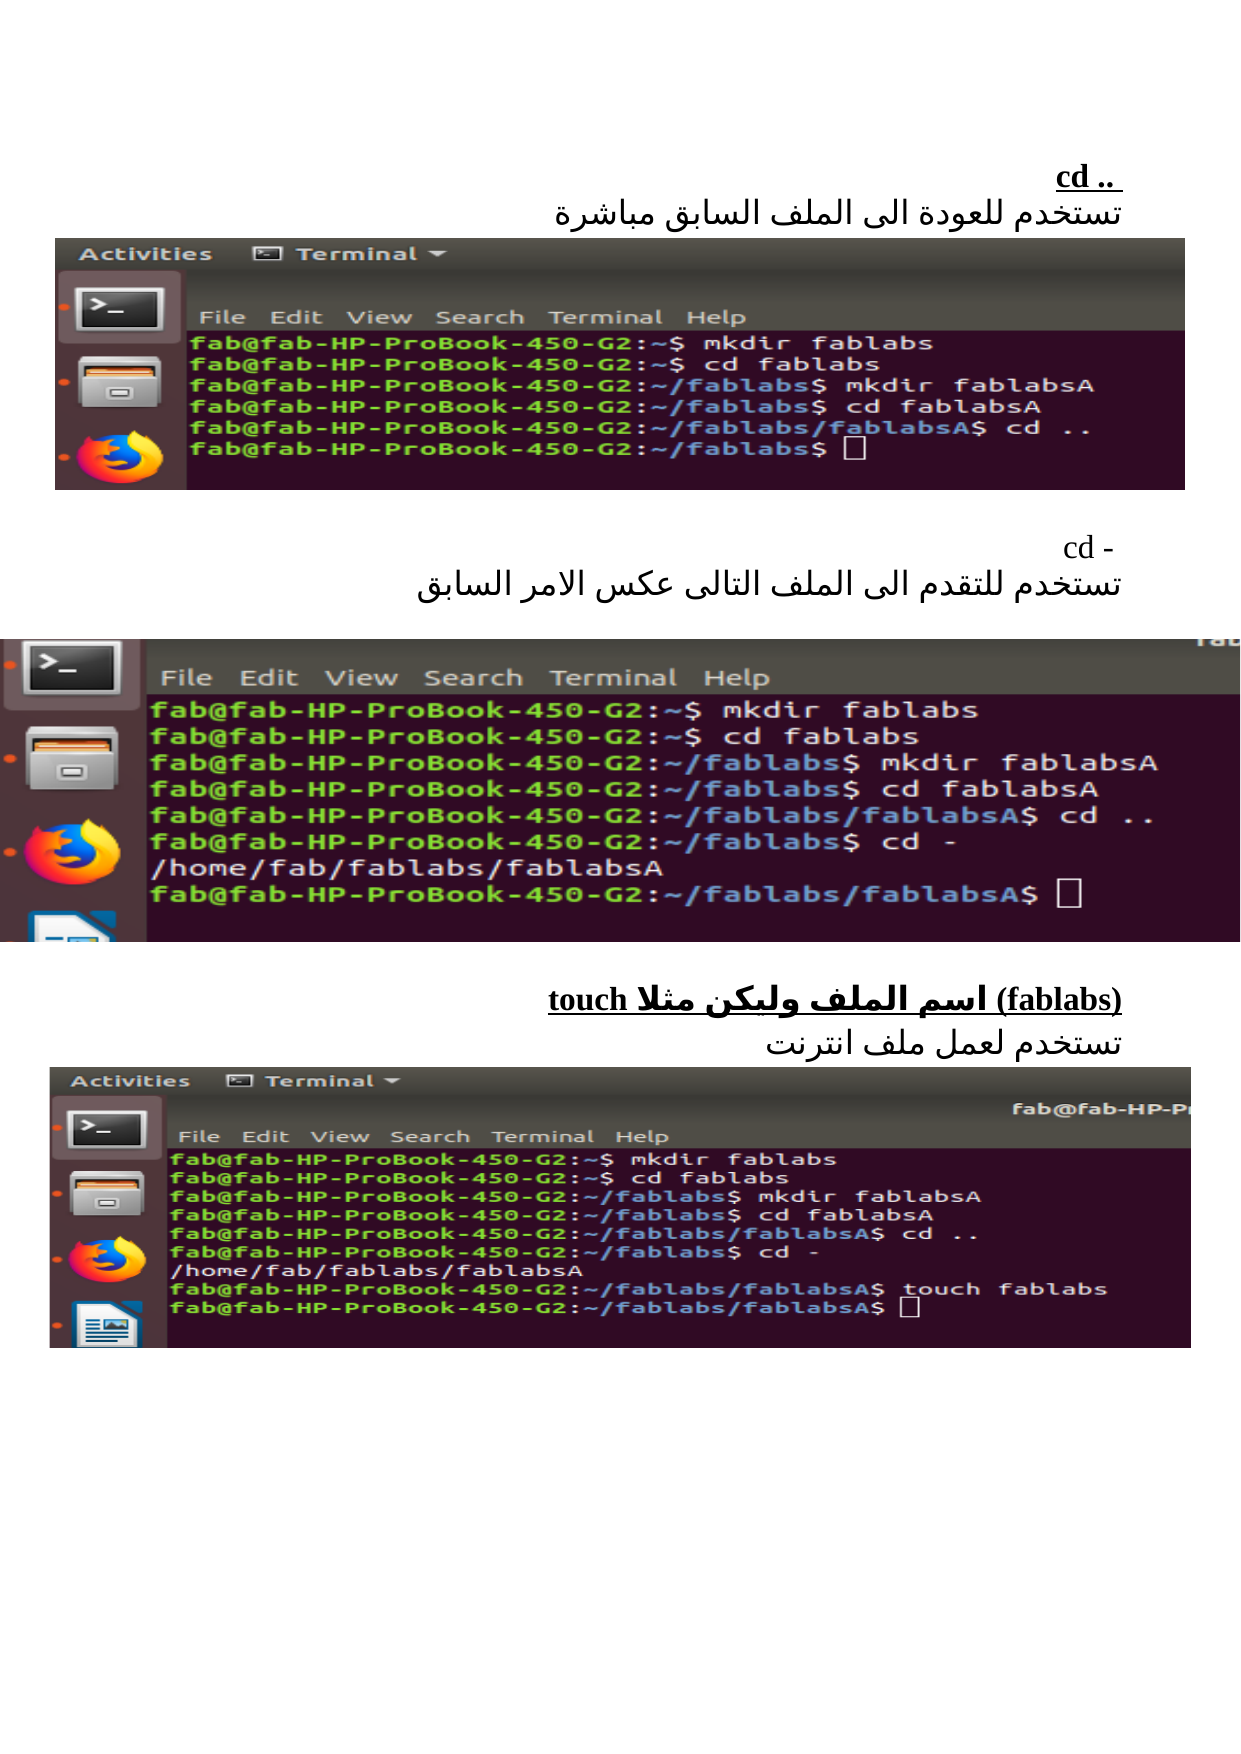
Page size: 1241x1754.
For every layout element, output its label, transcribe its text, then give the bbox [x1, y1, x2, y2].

text touch اسم الملف وليكن مثلا (fablabs) [118, 979, 1122, 1024]
text cd .. [118, 156, 1122, 195]
text تستخدم للعودة الى الملف السابق مباشرة [118, 195, 1122, 238]
text تستخدم للتقدم الى الملف التالى عكس الامر السابق [118, 566, 1122, 609]
text تستخدم لعمل ملف انترنت [118, 1024, 1122, 1068]
text cd - [118, 528, 1122, 566]
